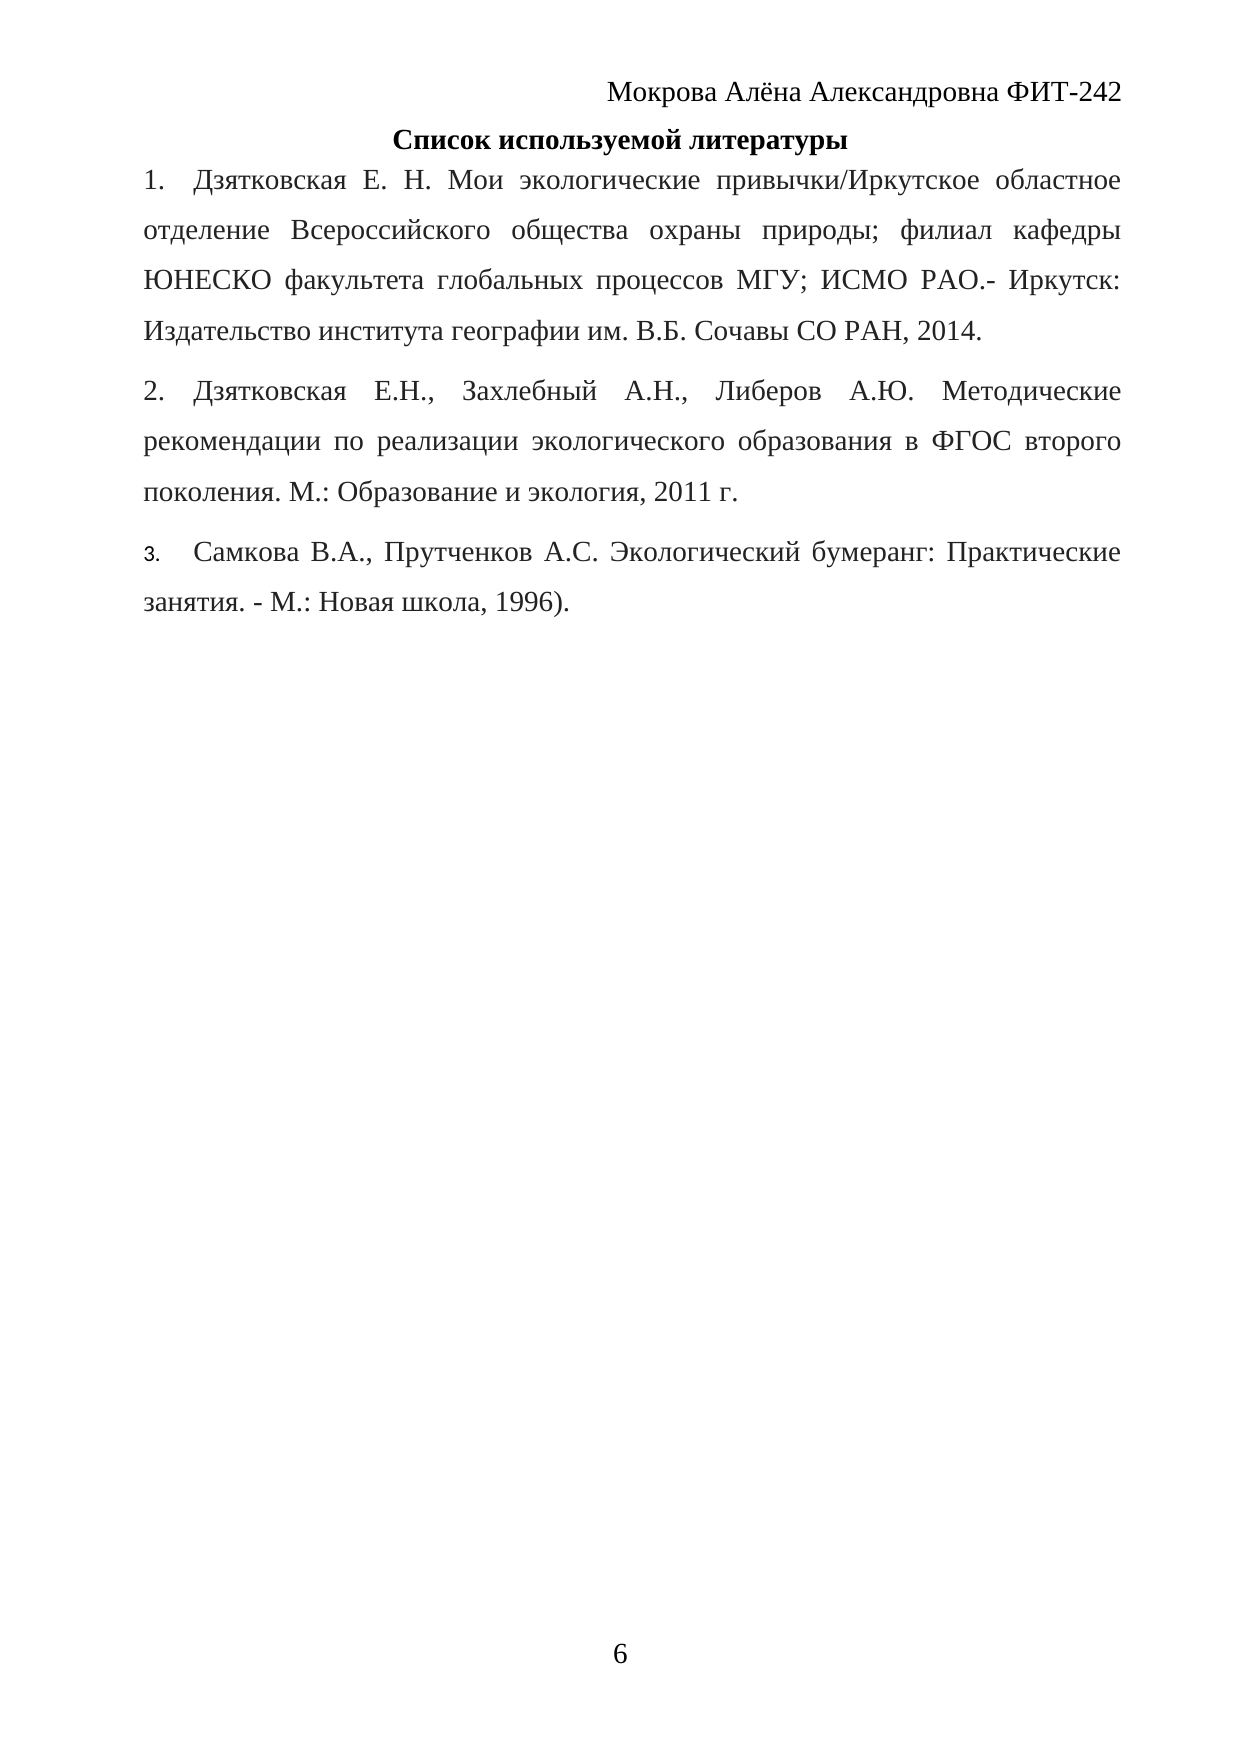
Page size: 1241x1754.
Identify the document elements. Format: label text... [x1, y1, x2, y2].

list Дзятковская Е.Н., Захлебный А.Н., Либеров А.Ю. Методические рекомендации по реализации экологического образования в ФГОС второго поколения. М.: Образование и экология, 2011 г. [143, 373, 1122, 507]
list Самкова В.А., Прутченков А.С. Экологический бумеранг: Практические занятия. - М.: Новая школа, 1996). [143, 534, 1122, 618]
subtitle Список используемой литературы [118, 122, 1122, 156]
list Дзятковская Е. Н. Мои экологические привычки/Иркутское областное отделение Всероссийского общества охраны природы; филиал кафедры ЮНЕСКО факультета глобальных процессов МГУ; ИСМО РАО.- Иркутск: Издательство института географии им. В.Б. Сочавы СО РАН, 2014. [143, 162, 1122, 346]
